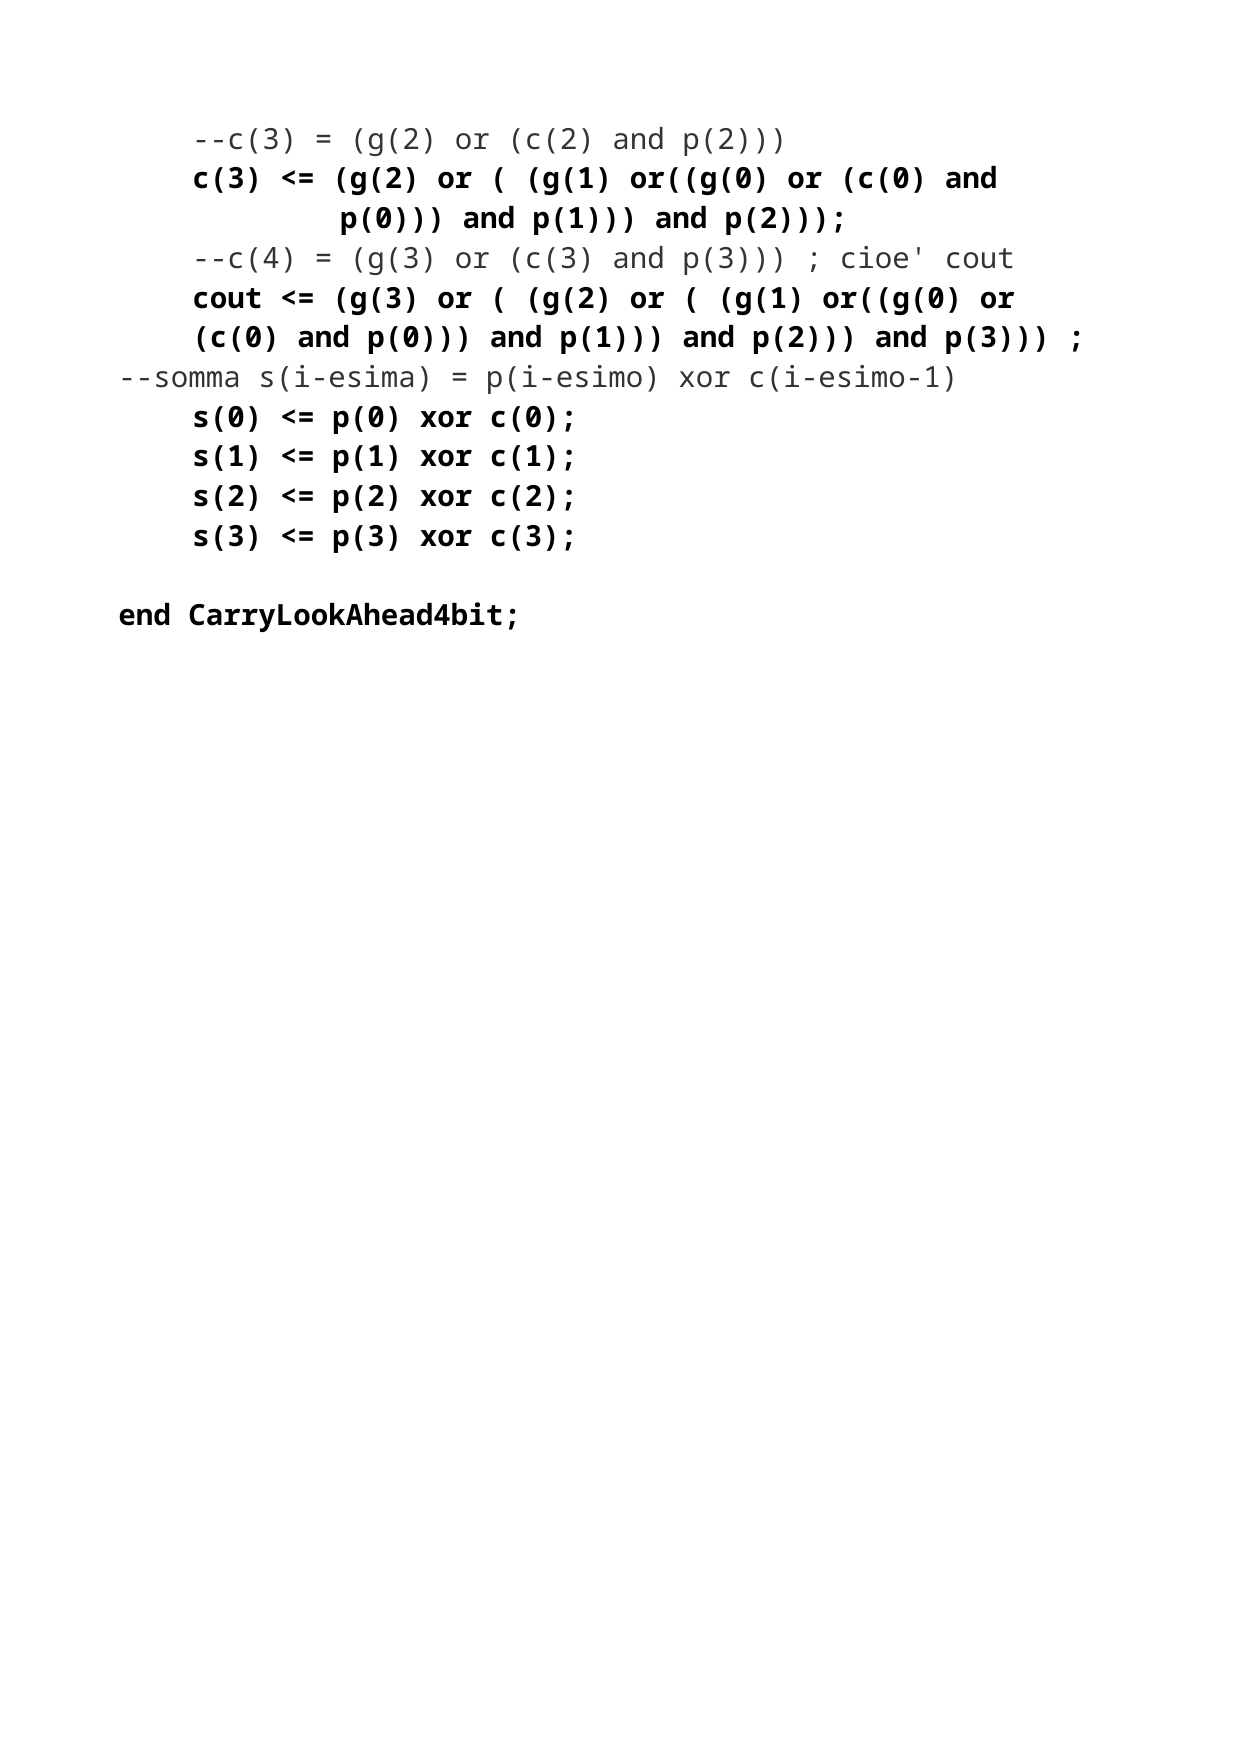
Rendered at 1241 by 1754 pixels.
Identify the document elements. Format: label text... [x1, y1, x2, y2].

text s(2) <= p(2) xor c(2); [118, 475, 1122, 515]
text s(1) <= p(1) xor c(1); [118, 436, 1122, 475]
text --c(3) = (g(2) or (c(2) and p(2))) [118, 118, 1122, 158]
text s(3) <= p(3) xor c(3); [118, 515, 1122, 555]
text c(3) <= (g(2) or ( (g(1) or((g(0) or (c(0) and p(0))) and p(1))) and p(2))); [118, 158, 1122, 237]
text --c(4) = (g(3) or (c(3) and p(3))) ; cioe' cout [118, 237, 1122, 277]
text end CarryLookAhead4bit; [118, 594, 1122, 634]
text s(0) <= p(0) xor c(0); [118, 396, 1122, 436]
text cout <= (g(3) or ( (g(2) or ( (g(1) or((g(0) or (c(0) and p(0))) and p(1))) and p(2))) and p(3))) ; [118, 277, 1122, 356]
text --somma s(i-esima) = p(i-esimo) xor c(i-esimo-1) [118, 356, 1122, 396]
